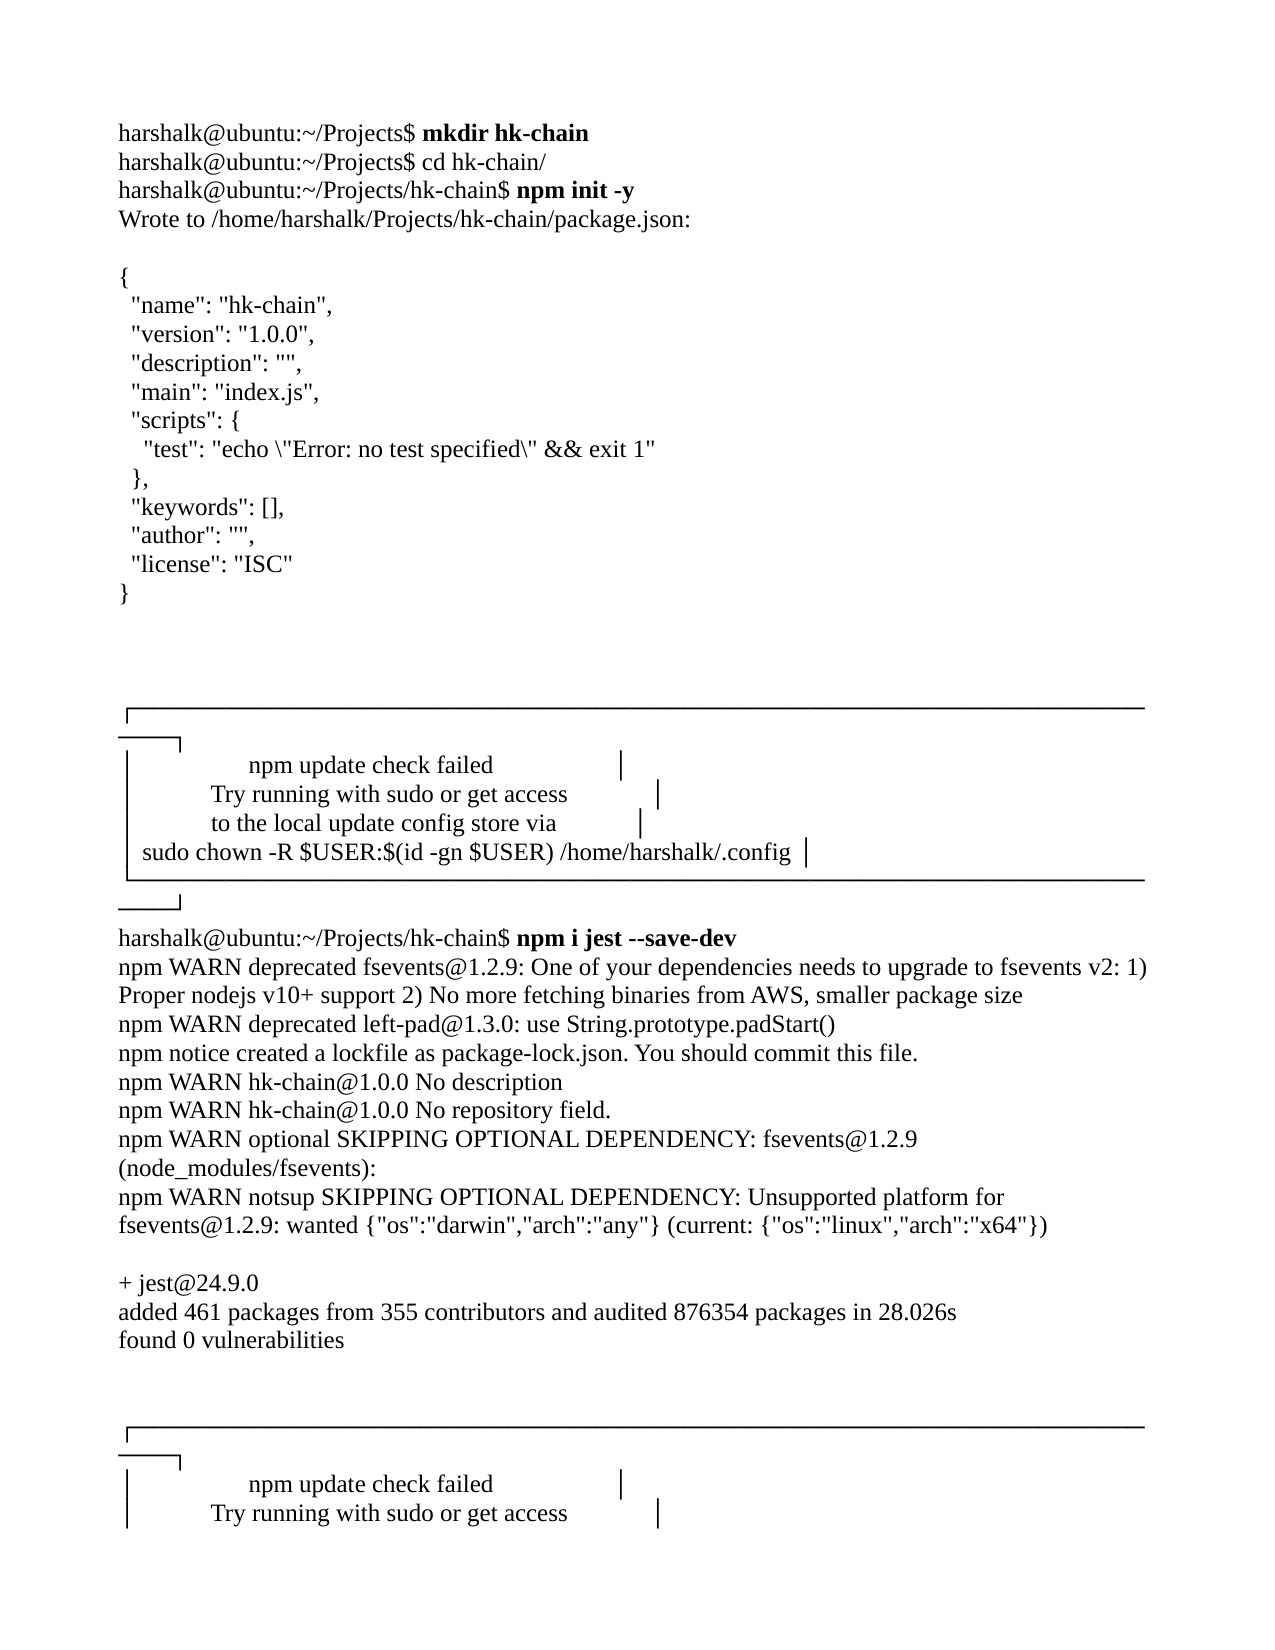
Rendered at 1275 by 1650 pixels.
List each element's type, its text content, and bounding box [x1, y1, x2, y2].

text │ sudo chown -R $USER:$(id -gn $USER) /home/harshalk/.config │ [128, 837, 805, 866]
text } [118, 578, 1157, 607]
text npm WARN notsup SKIPPING OPTIONAL DEPENDENCY: Unsupported platform for fsevents@1.2.9: wanted {"os":"darwin","arch":"any"} (current: {"os":"linux","arch":"x64"}) [118, 1182, 1157, 1239]
text "license": "ISC" [118, 549, 1157, 578]
text + jest@24.9.0 [118, 1268, 1157, 1297]
text │ Try running with sudo or get access │ [659, 1498, 1157, 1527]
text found 0 vulnerabilities [118, 1326, 1157, 1354]
text "test": "echo \"Error: no test specified\" && exit 1" [118, 434, 1157, 463]
text npm WARN optional SKIPPING OPTIONAL DEPENDENCY: fsevents@1.2.9 (node_modules/fsevents): [118, 1124, 1157, 1182]
text npm notice created a lockfile as package-lock.json. You should commit this file. [118, 1038, 1157, 1067]
text │ sudo chown -R $USER:$(id -gn $USER) /home/harshalk/.config │ [807, 837, 1157, 866]
text │ to the local update config store via │ [128, 808, 639, 837]
text │ to the local update config store via │ [641, 808, 1157, 837]
text npm WARN deprecated fsevents@1.2.9: One of your dependencies needs to upgrade to fsevents v2: 1) Proper nodejs v10+ support 2) No more fetching binaries from AWS, smaller package size [118, 952, 1157, 1009]
text ┌────────────────────────────────────────────────────────────┐ [118, 693, 1157, 751]
text │ Try running with sudo or get access │ [659, 779, 1157, 808]
text harshalk@ubuntu:~/Projects$ mkdir hk-chain [118, 118, 1157, 147]
text { [118, 262, 1157, 291]
text }, [118, 463, 1157, 492]
text "main": "index.js", [118, 377, 1157, 406]
text "name": "hk-chain", [118, 291, 1157, 319]
text npm WARN hk-chain@1.0.0 No repository field. [118, 1096, 1157, 1124]
text │ npm update check failed │ [128, 751, 620, 779]
text │ npm update check failed │ [128, 1469, 620, 1498]
text "version": "1.0.0", [118, 319, 1157, 348]
text Wrote to /home/harshalk/Projects/hk-chain/package.json: [118, 204, 1157, 233]
text ┌────────────────────────────────────────────────────────────┐ [118, 1412, 1157, 1469]
text "scripts": { [118, 406, 1157, 434]
text harshalk@ubuntu:~/Projects$ cd hk-chain/ [118, 147, 1157, 176]
text added 461 packages from 355 contributors and audited 876354 packages in 28.026s [118, 1297, 1157, 1326]
text "keywords": [], [118, 492, 1157, 521]
text harshalk@ubuntu:~/Projects/hk-chain$ npm i jest --save-dev [118, 923, 1157, 952]
text npm WARN deprecated left-pad@1.3.0: use String.prototype.padStart() [118, 1009, 1157, 1038]
text └────────────────────────────────────────────────────────────┘ [118, 866, 1157, 923]
text "description": "", [118, 348, 1157, 377]
text │ npm update check failed │ [622, 751, 1157, 779]
text npm WARN hk-chain@1.0.0 No description [118, 1067, 1157, 1096]
text harshalk@ubuntu:~/Projects/hk-chain$ npm init -y [118, 176, 1157, 204]
text │ npm update check failed │ [622, 1469, 1157, 1498]
text │ Try running with sudo or get access │ [128, 779, 657, 808]
text │ Try running with sudo or get access │ [128, 1498, 657, 1527]
text "author": "", [118, 521, 1157, 549]
